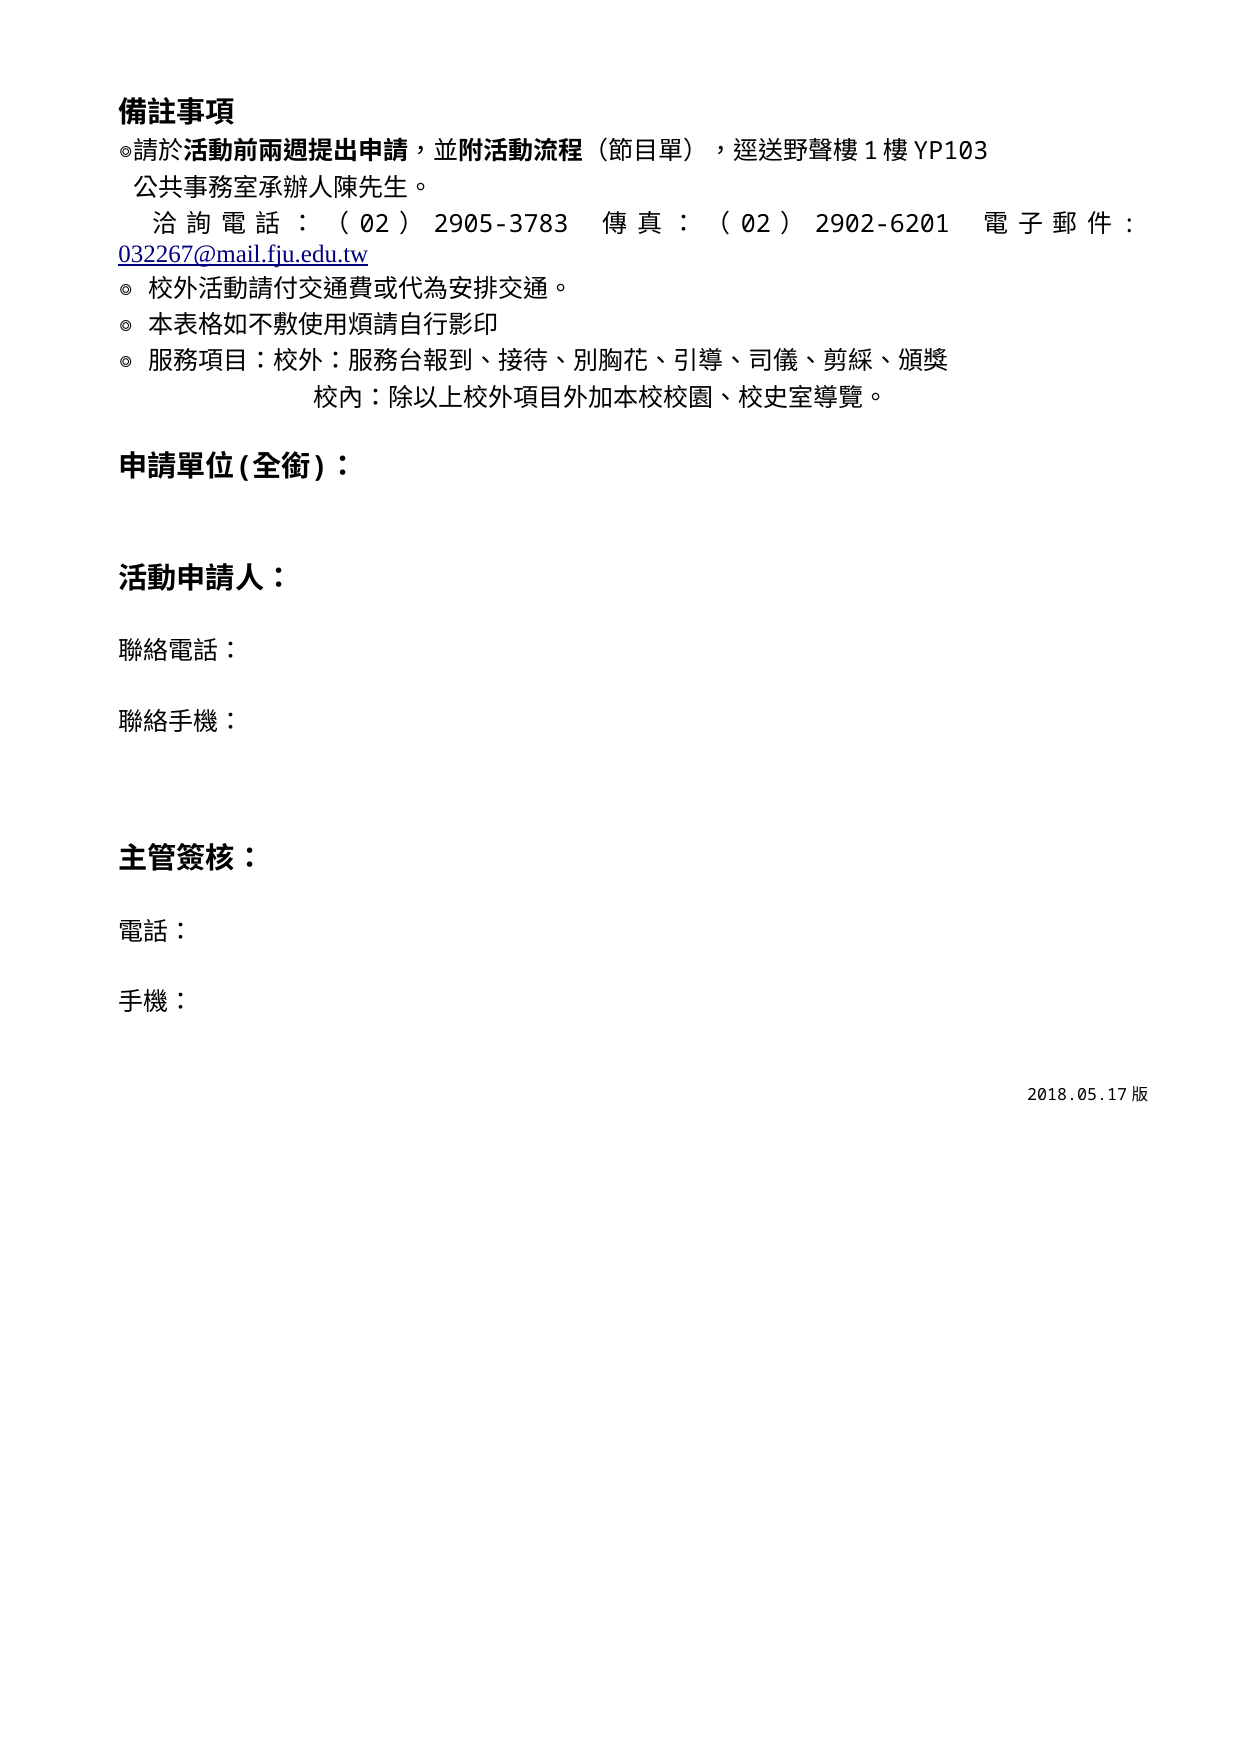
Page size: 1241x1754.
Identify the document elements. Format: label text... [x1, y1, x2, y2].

text 活動申請人： 聯絡電話： 聯絡手機： [118, 515, 1122, 737]
text 申請單位(全銜)： [118, 443, 1122, 485]
text 備註事項 ◎請於活動前兩週提出申請，並附活動流程（節目單），逕送野聲樓1樓YP103 公共事務室承辦人陳先生。 洽詢電話：（02）2905-3783 傳真：（02）2902-6201 電子郵件:032267@mail.fju.edu.tw ◎ 校外活動請付交通費或代為安排交通。 ◎ 本表格如不敷使用煩請自行影印 ◎ 服務項目：校外：服務台報到、接待、別胸花、引導、司儀、剪綵、頒獎 校內：除以上校外項目外加本校校園、校史室導覽。 [118, 88, 1122, 413]
text 主管簽核： 電話： 手機： [118, 767, 1122, 1018]
